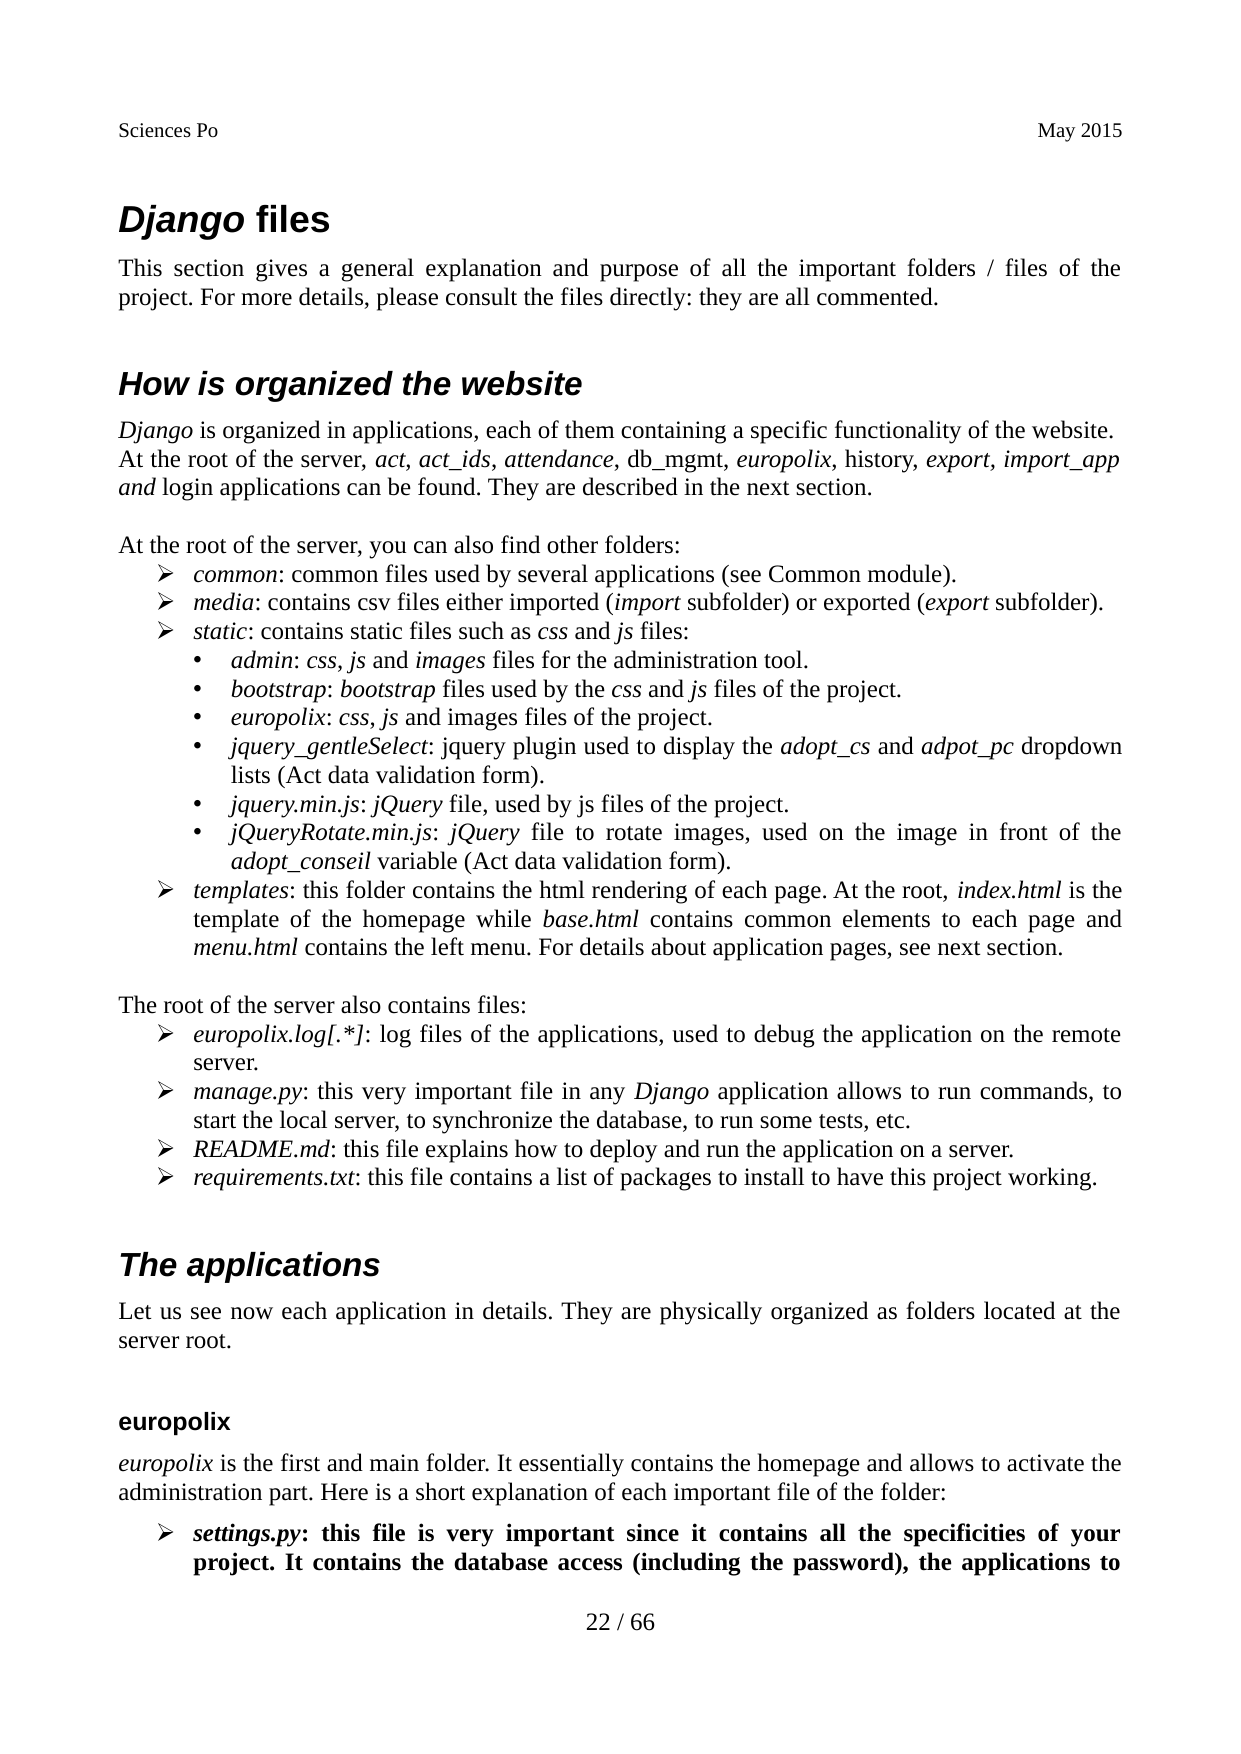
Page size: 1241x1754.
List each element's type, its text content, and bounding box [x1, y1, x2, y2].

list templates: this folder contains the html rendering of each page. At the root, index.html is the template of the homepage while base.html contains common elements to each page and menu.html contains the left menu. For details about application pages, see next section. [156, 875, 1122, 961]
list jquery_gentleSelect: jquery plugin used to display the adopt_cs and adpot_pc dropdown lists (Act data validation form). [193, 731, 1122, 789]
text At the root of the server, act, act_ids, attendance, db_mgmt, europolix, history, export, import_app and login applications can be found. They are described in the next section. [118, 444, 1122, 501]
list jQueryRotate.min.js: jQuery file to rotate images, used on the image in front of the adopt_conseil variable (Act data validation form). [193, 817, 1122, 875]
list jquery.min.js: jQuery file, used by js files of the project. [193, 789, 1122, 817]
text europolix is the first and main folder. It essentially contains the homepage and allows to activate the administration part. Here is a short explanation of each important file of the folder: [118, 1448, 1122, 1506]
list common: common files used by several applications (see Common module). [156, 559, 1122, 587]
subtitle How is organized the website [118, 364, 1122, 402]
list settings.py: this file is very important since it contains all the specificities of your project. It contains the database access (including the password), the applications to [156, 1518, 1122, 1576]
subtitle Django files [118, 197, 1122, 240]
list requirements.txt: this file contains a list of packages to install to have this project working. [156, 1162, 1122, 1191]
list README.md: this file explains how to deploy and run the application on a server. [156, 1134, 1122, 1162]
text Django is organized in applications, each of them containing a specific functionality of the website. [118, 415, 1122, 444]
list manage.py: this very important file in any Django application allows to run commands, to start the local server, to synchronize the database, to run some tests, etc. [156, 1076, 1122, 1134]
list admin: css, js and images files for the administration tool. [193, 645, 1122, 674]
list europolix.log[.*]: log files of the applications, used to debug the application on the remote server. [156, 1019, 1122, 1076]
list static: contains static files such as css and js files: [156, 616, 1122, 645]
list bootstrap: bootstrap files used by the css and js files of the project. [193, 674, 1122, 702]
list europolix: css, js and images files of the project. [193, 702, 1122, 731]
subtitle europolix [118, 1407, 1122, 1436]
subtitle The applications [118, 1245, 1122, 1283]
text At the root of the server, you can also find other folders: [118, 530, 1122, 559]
list media: contains csv files either imported (import subfolder) or exported (export subfolder). [156, 587, 1122, 616]
text This section gives a general explanation and purpose of all the important folders / files of the project. For more details, please consult the files directly: they are all commented. [118, 253, 1122, 310]
text The root of the server also contains files: [118, 990, 1122, 1019]
text Let us see now each application in details. They are physically organized as folders located at the server root. [118, 1296, 1122, 1353]
